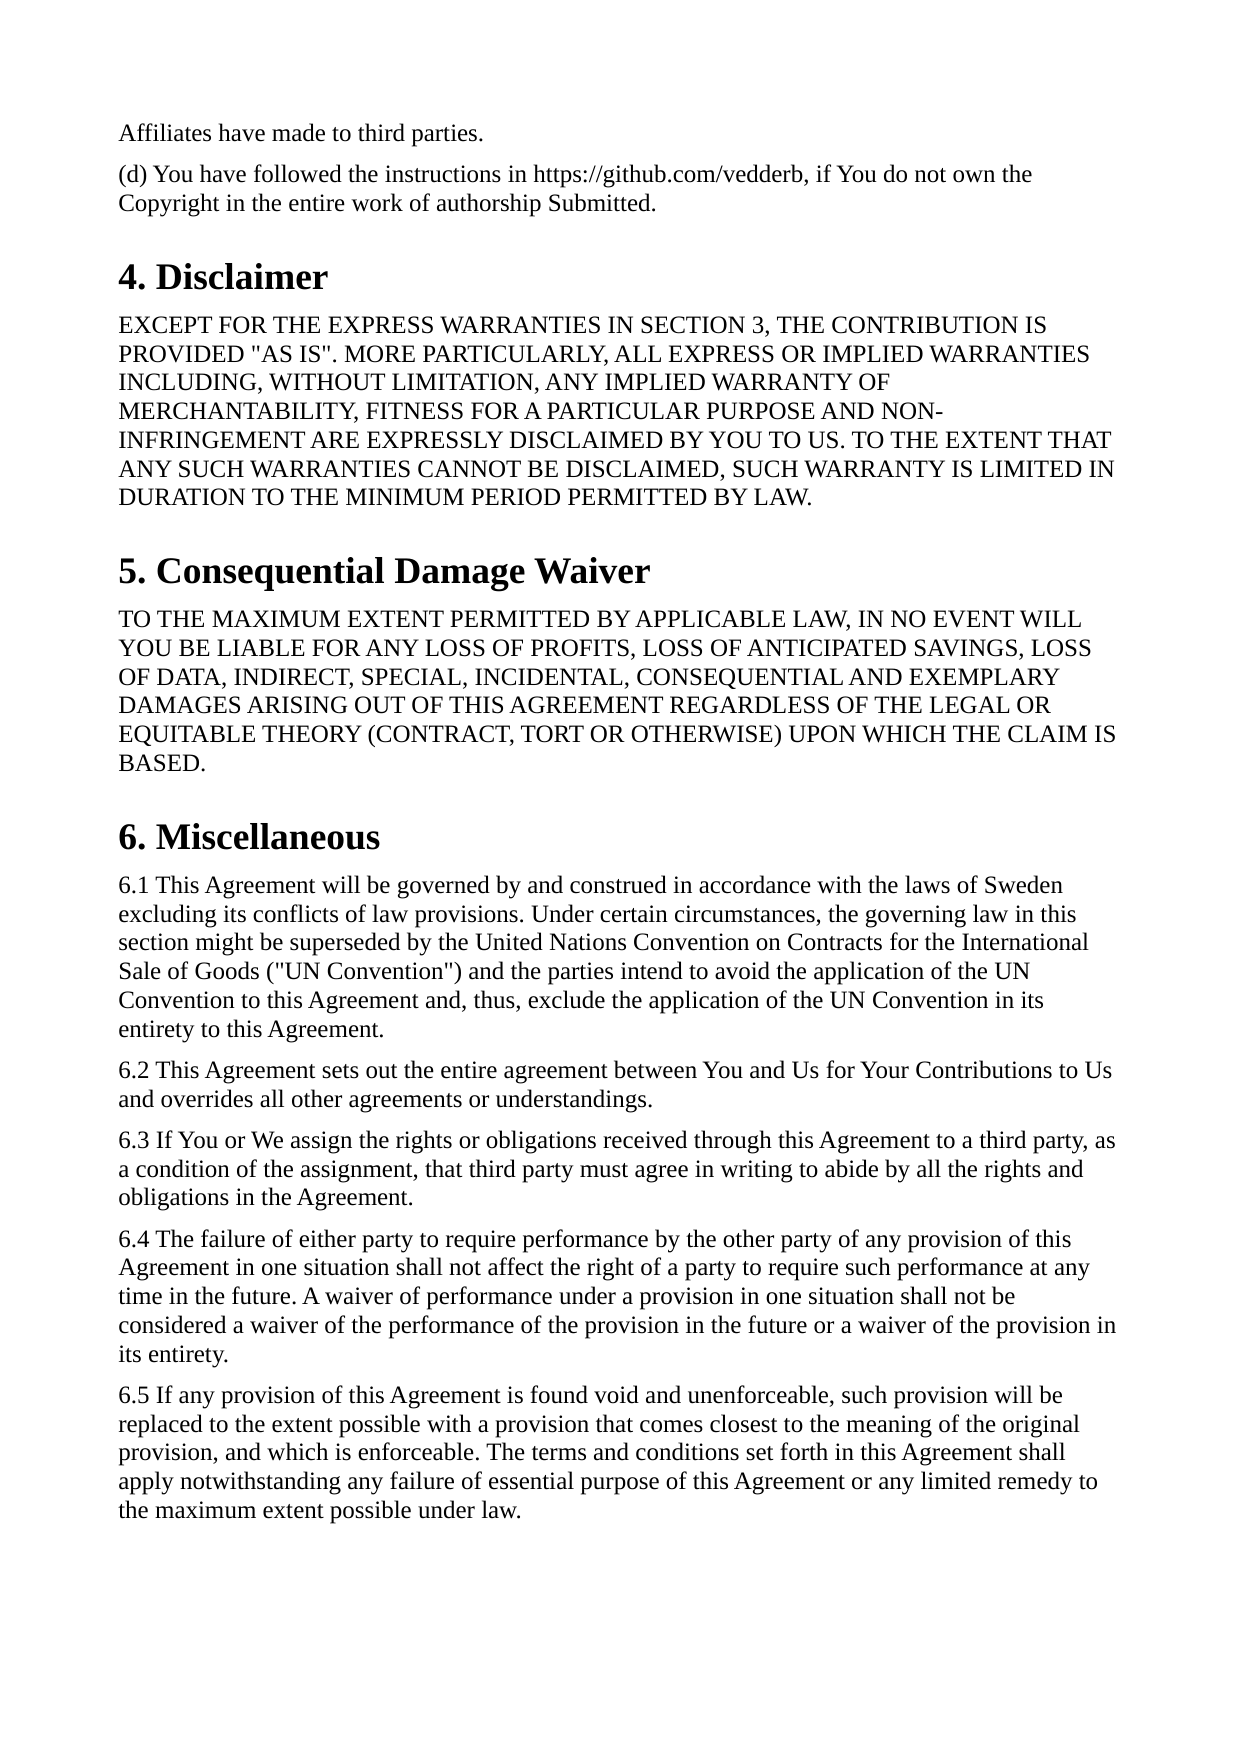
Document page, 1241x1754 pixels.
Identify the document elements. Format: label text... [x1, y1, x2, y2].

text 6.4 The failure of either party to require performance by the other party of any provision of this Agreement in one situation shall not affect the right of a party to require such performance at any time in the future. A waiver of performance under a provision in one situation shall not be considered a waiver of the performance of the provision in the future or a waiver of the provision in its entirety. [118, 1224, 1122, 1367]
subtitle 5. Consequential Damage Waiver [118, 549, 1122, 592]
text EXCEPT FOR THE EXPRESS WARRANTIES IN SECTION 3, THE CONTRIBUTION IS PROVIDED "AS IS". MORE PARTICULARLY, ALL EXPRESS OR IMPLIED WARRANTIES INCLUDING, WITHOUT LIMITATION, ANY IMPLIED WARRANTY OF MERCHANTABILITY, FITNESS FOR A PARTICULAR PURPOSE AND NON-INFRINGEMENT ARE EXPRESSLY DISCLAIMED BY YOU TO US. TO THE EXTENT THAT ANY SUCH WARRANTIES CANNOT BE DISCLAIMED, SUCH WARRANTY IS LIMITED IN DURATION TO THE MINIMUM PERIOD PERMITTED BY LAW. [118, 310, 1122, 511]
text 6.1 This Agreement will be governed by and construed in accordance with the laws of Sweden excluding its conflicts of law provisions. Under certain circumstances, the governing law in this section might be superseded by the United Nations Convention on Contracts for the International Sale of Goods ("UN Convention") and the parties intend to avoid the application of the UN Convention to this Agreement and, thus, exclude the application of the UN Convention in its entirety to this Agreement. [118, 870, 1122, 1042]
text 6.3 If You or We assign the rights or obligations received through this Agreement to a third party, as a condition of the assignment, that third party must agree in writing to abide by all the rights and obligations in the Agreement. [118, 1125, 1122, 1211]
subtitle 6. Miscellaneous [118, 814, 1122, 857]
text 6.2 This Agreement sets out the entire agreement between You and Us for Your Contributions to Us and overrides all other agreements or understandings. [118, 1055, 1122, 1112]
text 6.5 If any provision of this Agreement is found void and unenforceable, such provision will be replaced to the extent possible with a provision that comes closest to the meaning of the original provision, and which is enforceable. The terms and conditions set forth in this Agreement shall apply notwithstanding any failure of essential purpose of this Agreement or any limited remedy to the maximum extent possible under law. [118, 1380, 1122, 1524]
text TO THE MAXIMUM EXTENT PERMITTED BY APPLICABLE LAW, IN NO EVENT WILL YOU BE LIABLE FOR ANY LOSS OF PROFITS, LOSS OF ANTICIPATED SAVINGS, LOSS OF DATA, INDIRECT, SPECIAL, INCIDENTAL, CONSEQUENTIAL AND EXEMPLARY DAMAGES ARISING OUT OF THIS AGREEMENT REGARDLESS OF THE LEGAL OR EQUITABLE THEORY (CONTRACT, TORT OR OTHERWISE) UPON WHICH THE CLAIM IS BASED. [118, 604, 1122, 777]
subtitle 4. Disclaimer [118, 254, 1122, 297]
text Affiliates have made to third parties. [118, 118, 1122, 147]
text (d) You have followed the instructions in https://github.com/vedderb, if You do not own the Copyright in the entire work of authorship Submitted. [118, 159, 1122, 217]
